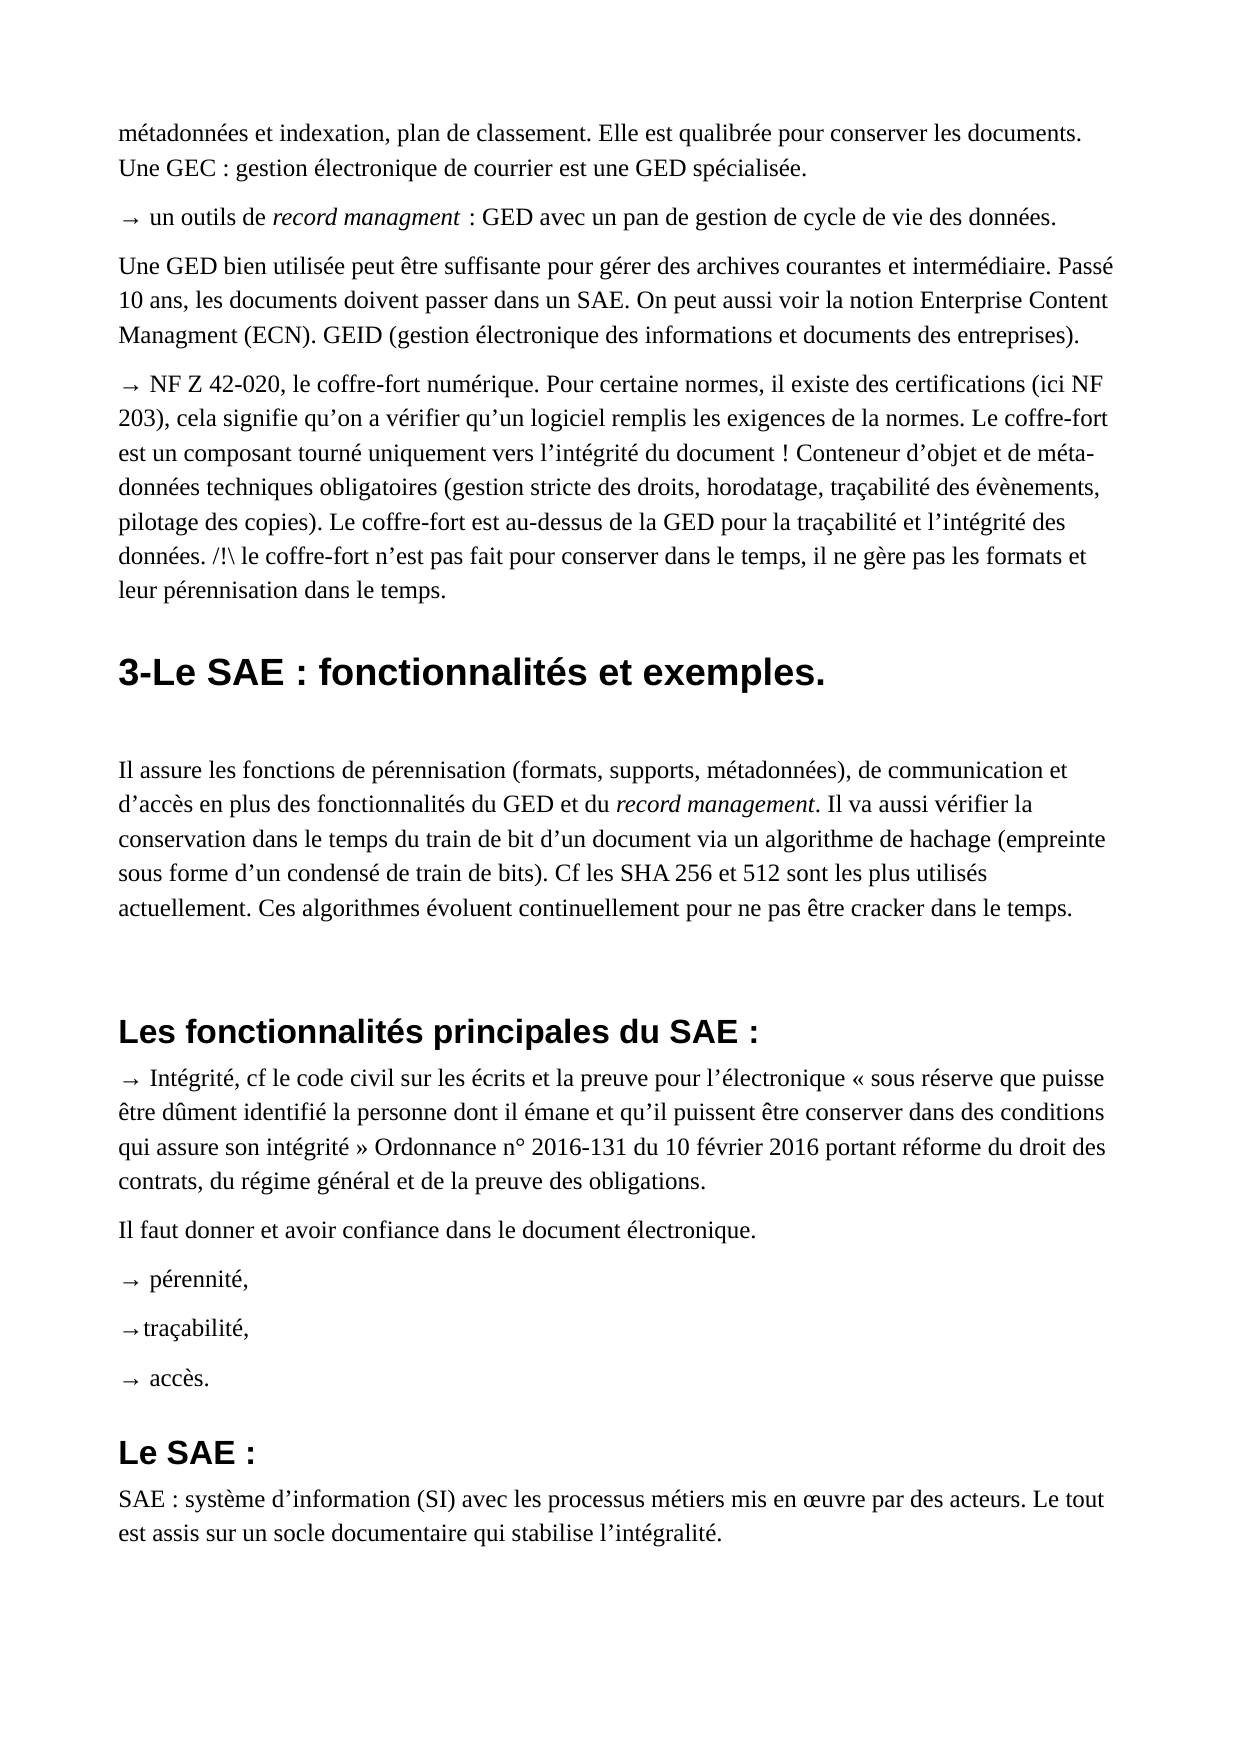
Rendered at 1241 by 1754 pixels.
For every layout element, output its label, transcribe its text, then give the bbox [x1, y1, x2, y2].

text → Intégrité, cf le code civil sur les écrits et la preuve pour l’électronique « sous réserve que puisse être dûment identifié la personne dont il émane et qu’il puissent être conserver dans des conditions qui assure son intégrité » Ordonnance n° 2016-131 du 10 février 2016 portant réforme du droit des contrats, du régime général et de la preuve des obligations. [118, 1063, 1122, 1195]
text SAE : système d’information (SI) avec les processus métiers mis en œuvre par des acteurs. Le tout est assis sur un socle documentaire qui stabilise l’intégralité. [118, 1484, 1122, 1547]
text Il faut donner et avoir confiance dans le document électronique. [118, 1215, 1122, 1244]
text →traçabilité, [118, 1313, 1122, 1342]
text Une GED bien utilisée peut être suffisante pour gérer des archives courantes et intermédiaire. Passé 10 ans, les documents doivent passer dans un SAE. On peut aussi voir la notion Enterprise Content Managment (ECN). GEID (gestion électronique des informations et documents des entreprises). [118, 251, 1122, 348]
text → NF Z 42-020, le coffre-fort numérique. Pour certaine normes, il existe des certifications (ici NF 203), cela signifie qu’on a vérifier qu’un logiciel remplis les exigences de la normes. Le coffre-fort est un composant tourné uniquement vers l’intégrité du document ! Conteneur d’objet et de méta-données techniques obligatoires (gestion stricte des droits, horodatage, traçabilité des évènements, pilotage des copies). Le coffre-fort est au-dessus de la GED pour la traçabilité et l’intégrité des données. /!\ le coffre-fort n’est pas fait pour conserver dans le temps, il ne gère pas les formats et leur pérennisation dans le temps. [118, 369, 1122, 604]
subtitle Les fonctionnalités principales du SAE : [118, 1012, 1122, 1050]
subtitle 3-Le SAE : fonctionnalités et exemples. [118, 650, 1122, 693]
text → pérennité, [118, 1264, 1122, 1293]
subtitle Le SAE : [118, 1432, 1122, 1471]
text métadonnées et indexation, plan de classement. Elle est qualibrée pour conserver les documents. Une GEC : gestion électronique de courrier est une GED spécialisée. [118, 118, 1122, 181]
text Il assure les fonctions de pérennisation (formats, supports, métadonnées), de communication et d’accès en plus des fonctionnalités du GED et du record management. Il va aussi vérifier la conservation dans le temps du train de bit d’un document via un algorithme de hachage (empreinte sous forme d’un condensé de train de bits). Cf les SHA 256 et 512 sont les plus utilisés actuellement. Ces algorithmes évoluent continuellement pour ne pas être cracker dans le temps. [118, 755, 1122, 922]
text → accès. [118, 1363, 1122, 1391]
text → un outils de record managment : GED avec un pan de gestion de cycle de vie des données. [118, 202, 1122, 230]
